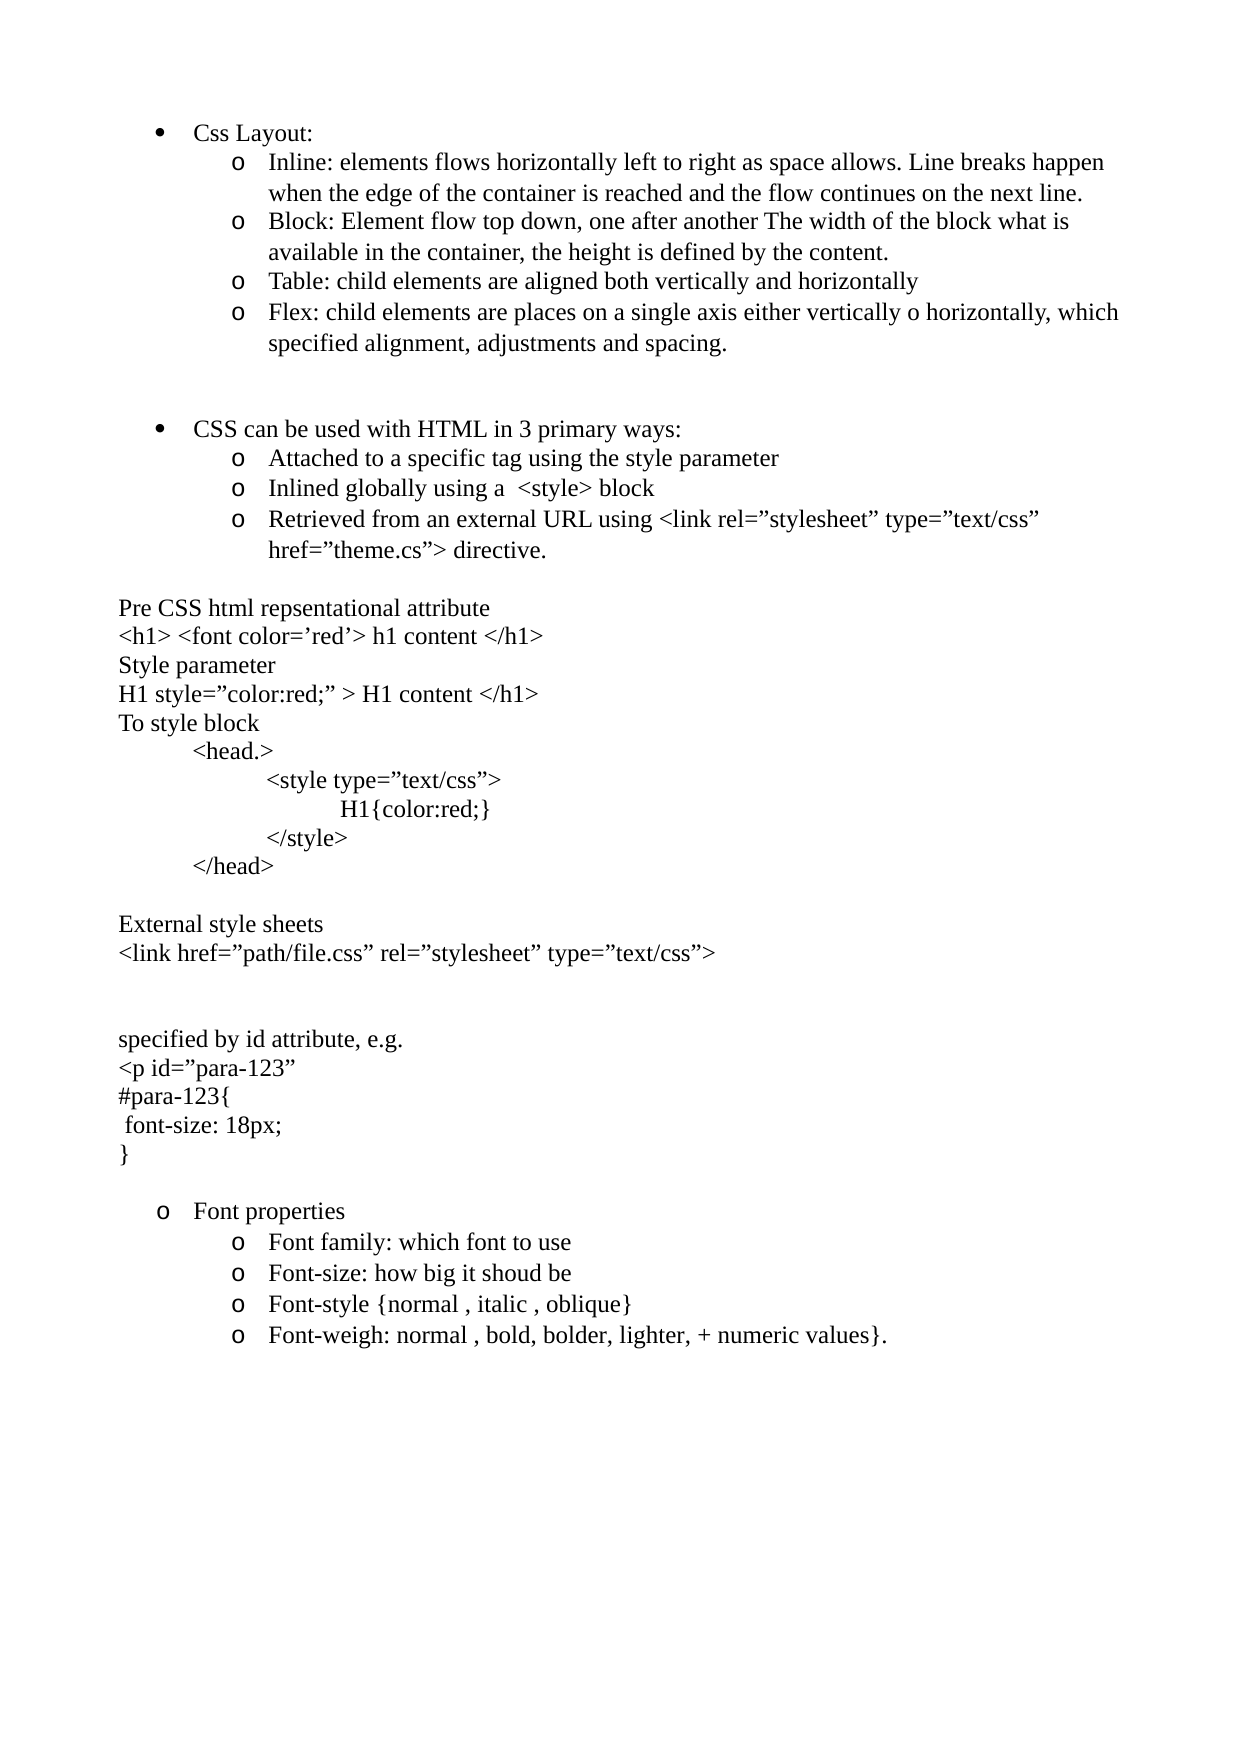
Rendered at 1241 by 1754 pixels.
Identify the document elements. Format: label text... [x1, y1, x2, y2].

list Font-size: how big it shoud be [231, 1258, 1122, 1289]
list Inlined globally using a <style> block [231, 473, 1122, 504]
list Block: Element flow top down, one after another The width of the block what is available in the container, the height is defined by the content. [231, 206, 1122, 266]
text <head.> [118, 736, 1122, 765]
text font-size: 18px; [118, 1110, 1122, 1139]
text Pre CSS html repsentational attribute [118, 593, 1122, 621]
list Font-style {normal , italic , oblique} [231, 1289, 1122, 1320]
text H1 style=”color:red;” > H1 content </h1> [118, 679, 1122, 708]
text } [118, 1139, 1122, 1168]
text <style type=”text/css”> [118, 765, 1122, 794]
list Inline: elements flows horizontally left to right as space allows. Line breaks happen when the edge of the container is reached and the flow continues on the next line. [231, 147, 1122, 206]
list Font family: which font to use [231, 1227, 1122, 1258]
list Font-weigh: normal , bold, bolder, lighter, + numeric values}. [231, 1320, 1122, 1351]
list CSS can be used with HTML in 3 primary ways: [156, 414, 1122, 443]
text </head> [118, 851, 1122, 880]
list Attached to a specific tag using the style parameter [231, 443, 1122, 473]
text <link href=”path/file.css” rel=”stylesheet” type=”text/css”> [118, 938, 1122, 966]
text specified by id attribute, e.g. [118, 1024, 1122, 1053]
text <p id=”para-123” [118, 1053, 1122, 1081]
text <h1> <font color=’red’> h1 content </h1> [118, 621, 1122, 650]
list Retrieved from an external URL using <link rel=”stylesheet” type=”text/css” href=”theme.cs”> directive. [231, 504, 1122, 564]
text </style> [192, 823, 1122, 851]
list Css Layout: [156, 118, 1122, 147]
text Style parameter [118, 650, 1122, 679]
text To style block [118, 708, 1122, 736]
text #para-123{ [118, 1081, 1122, 1110]
list Font properties [156, 1196, 1122, 1227]
text External style sheets [118, 909, 1122, 938]
list Table: child elements are aligned both vertically and horizontally [231, 266, 1122, 297]
list Flex: child elements are places on a single axis either vertically o horizontally, which specified alignment, adjustments and spacing. [231, 297, 1122, 356]
text H1{color:red;} [118, 794, 1122, 823]
